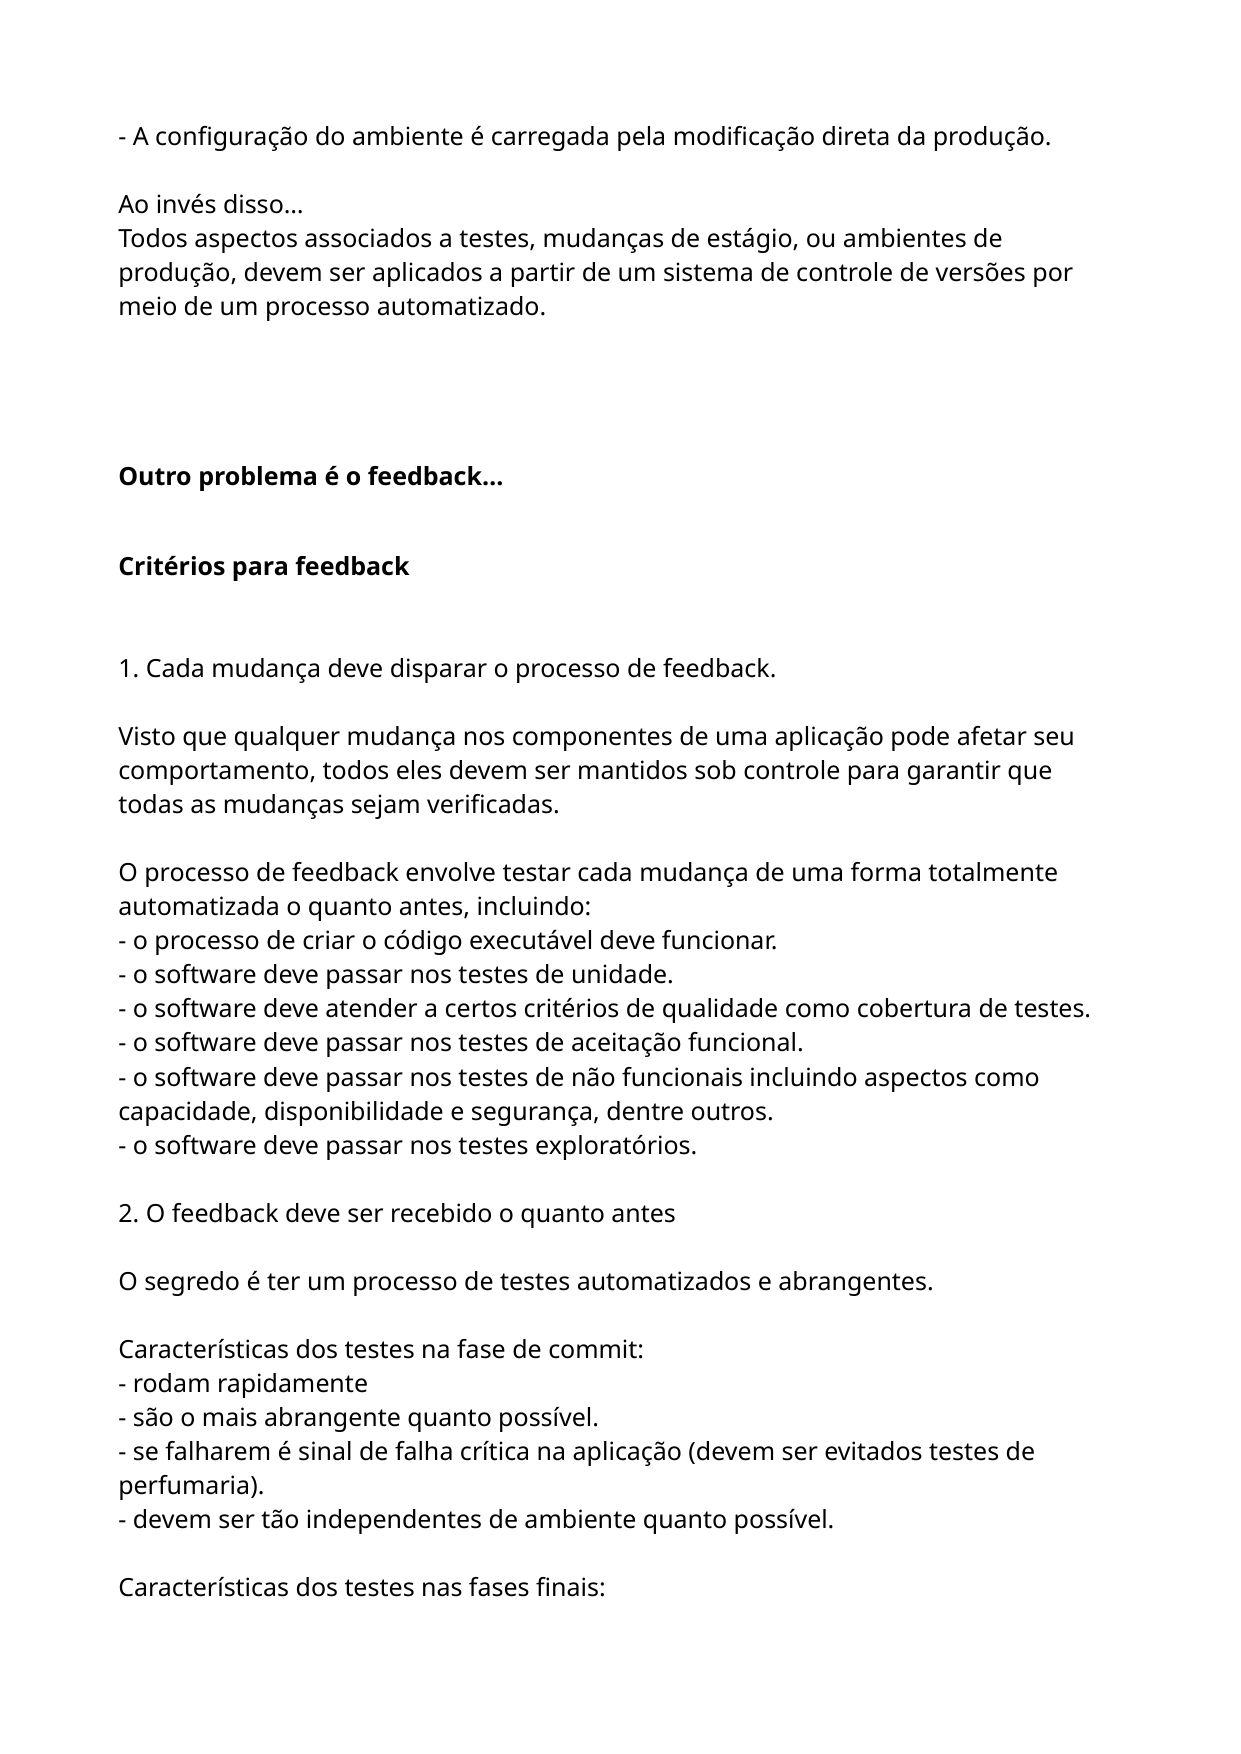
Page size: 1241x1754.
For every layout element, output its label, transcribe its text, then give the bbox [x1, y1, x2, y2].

text Características dos testes na fase de commit: [118, 1332, 1122, 1366]
text - o processo de criar o código executável deve funcionar. [118, 923, 1122, 957]
text - o software deve passar nos testes exploratórios. [118, 1127, 1122, 1161]
text - se falharem é sinal de falha crítica na aplicação (devem ser evitados testes de perfumaria). [118, 1434, 1122, 1502]
text 2. O feedback deve ser recebido o quanto antes [118, 1195, 1122, 1229]
text - o software deve atender a certos critérios de qualidade como cobertura de testes. [118, 991, 1122, 1025]
text Visto que qualquer mudança nos componentes de uma aplicação pode afetar seu comportamento, todos eles devem ser mantidos sob controle para garantir que todas as mudanças sejam verificadas. [118, 718, 1122, 821]
text O segredo é ter um processo de testes automatizados e abrangentes. [118, 1263, 1122, 1298]
text Critérios para feedback [118, 548, 1122, 582]
text Ao invés disso… [118, 186, 1122, 220]
text Outro problema é o feedback… [118, 459, 1122, 493]
text - o software deve passar nos testes de não funcionais incluindo aspectos como capacidade, disponibilidade e segurança, dentre outros. [118, 1059, 1122, 1127]
text - o software deve passar nos testes de unidade. [118, 957, 1122, 991]
text - A configuração do ambiente é carregada pela modificação direta da produção. [118, 118, 1122, 152]
text - são o mais abrangente quanto possível. [118, 1400, 1122, 1434]
text - devem ser tão independentes de ambiente quanto possível. [118, 1502, 1122, 1536]
text O processo de feedback envolve testar cada mudança de uma forma totalmente automatizada o quanto antes, incluindo: [118, 855, 1122, 923]
text - rodam rapidamente [118, 1366, 1122, 1400]
text Características dos testes nas fases finais: [118, 1570, 1122, 1604]
text 1. Cada mudança deve disparar o processo de feedback. [118, 650, 1122, 684]
text Todos aspectos associados a testes, mudanças de estágio, ou ambientes de produção, devem ser aplicados a partir de um sistema de controle de versões por meio de um processo automatizado. [118, 220, 1122, 322]
text - o software deve passar nos testes de aceitação funcional. [118, 1025, 1122, 1059]
